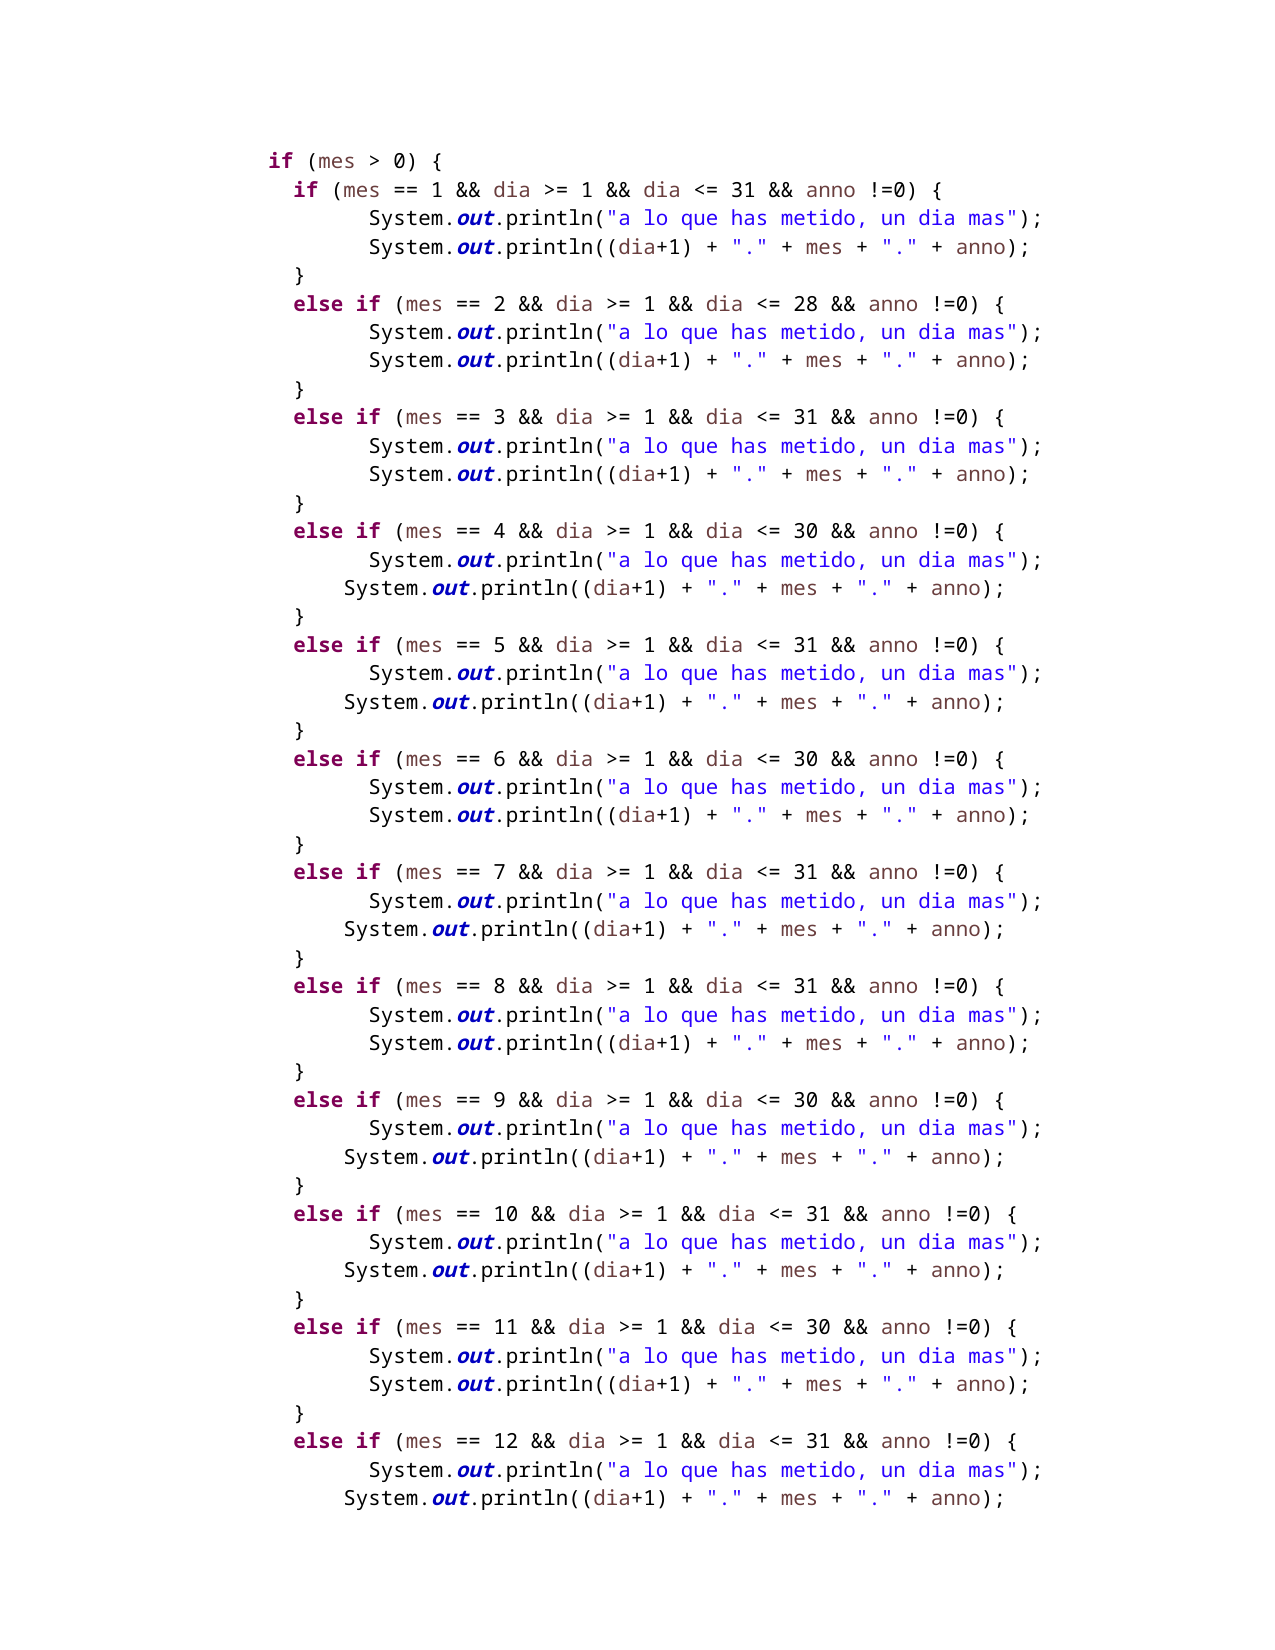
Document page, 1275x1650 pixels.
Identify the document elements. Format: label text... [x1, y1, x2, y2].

text } [118, 1284, 1157, 1312]
text System.out.println("a lo que has metido, un dia mas"); [118, 1000, 1157, 1028]
text System.out.println("a lo que has metido, un dia mas"); [118, 1455, 1157, 1483]
text } [118, 1170, 1157, 1199]
text else if (mes == 4 && dia >= 1 && dia <= 30 && anno !=0) { [118, 516, 1157, 545]
text } [118, 260, 1157, 289]
text else if (mes == 9 && dia >= 1 && dia <= 30 && anno !=0) { [118, 1085, 1157, 1113]
text } [118, 374, 1157, 402]
text } [118, 488, 1157, 516]
text System.out.println((dia+1) + "." + mes + "." + anno); [118, 1483, 1157, 1512]
text System.out.println("a lo que has metido, un dia mas"); [118, 1227, 1157, 1256]
text } [118, 829, 1157, 857]
text System.out.println((dia+1) + "." + mes + "." + anno); [118, 1028, 1157, 1057]
text System.out.println("a lo que has metido, un dia mas"); [118, 772, 1157, 801]
text System.out.println((dia+1) + "." + mes + "." + anno); [118, 687, 1157, 715]
text } [118, 1057, 1157, 1085]
text System.out.println("a lo que has metido, un dia mas"); [118, 203, 1157, 232]
text else if (mes == 8 && dia >= 1 && dia <= 31 && anno !=0) { [118, 971, 1157, 1000]
text System.out.println("a lo que has metido, un dia mas"); [118, 886, 1157, 914]
text else if (mes == 3 && dia >= 1 && dia <= 31 && anno !=0) { [118, 402, 1157, 431]
text System.out.println("a lo que has metido, un dia mas"); [118, 1341, 1157, 1369]
text else if (mes == 5 && dia >= 1 && dia <= 31 && anno !=0) { [118, 630, 1157, 658]
text } [118, 1398, 1157, 1426]
text System.out.println((dia+1) + "." + mes + "." + anno); [118, 1142, 1157, 1170]
text System.out.println((dia+1) + "." + mes + "." + anno); [118, 232, 1157, 260]
text else if (mes == 7 && dia >= 1 && dia <= 31 && anno !=0) { [118, 857, 1157, 886]
text System.out.println((dia+1) + "." + mes + "." + anno); [118, 914, 1157, 943]
text else if (mes == 6 && dia >= 1 && dia <= 30 && anno !=0) { [118, 744, 1157, 772]
text else if (mes == 11 && dia >= 1 && dia <= 30 && anno !=0) { [118, 1312, 1157, 1341]
text System.out.println("a lo que has metido, un dia mas"); [118, 431, 1157, 459]
text System.out.println("a lo que has metido, un dia mas"); [118, 545, 1157, 573]
text System.out.println((dia+1) + "." + mes + "." + anno); [118, 346, 1157, 374]
text System.out.println("a lo que has metido, un dia mas"); [118, 1113, 1157, 1142]
text } [118, 715, 1157, 744]
text System.out.println((dia+1) + "." + mes + "." + anno); [118, 1256, 1157, 1284]
text else if (mes == 10 && dia >= 1 && dia <= 31 && anno !=0) { [118, 1199, 1157, 1227]
text System.out.println((dia+1) + "." + mes + "." + anno); [118, 801, 1157, 829]
text System.out.println((dia+1) + "." + mes + "." + anno); [118, 1369, 1157, 1398]
text if (mes > 0) { [118, 147, 1157, 175]
text System.out.println((dia+1) + "." + mes + "." + anno); [118, 573, 1157, 602]
text else if (mes == 2 && dia >= 1 && dia <= 28 && anno !=0) { [118, 289, 1157, 317]
text else if (mes == 12 && dia >= 1 && dia <= 31 && anno !=0) { [118, 1426, 1157, 1455]
text } [118, 943, 1157, 971]
text System.out.println("a lo que has metido, un dia mas"); [118, 317, 1157, 346]
text if (mes == 1 && dia >= 1 && dia <= 31 && anno !=0) { [118, 175, 1157, 203]
text } [118, 602, 1157, 630]
text System.out.println((dia+1) + "." + mes + "." + anno); [118, 459, 1157, 488]
text System.out.println("a lo que has metido, un dia mas"); [118, 658, 1157, 687]
